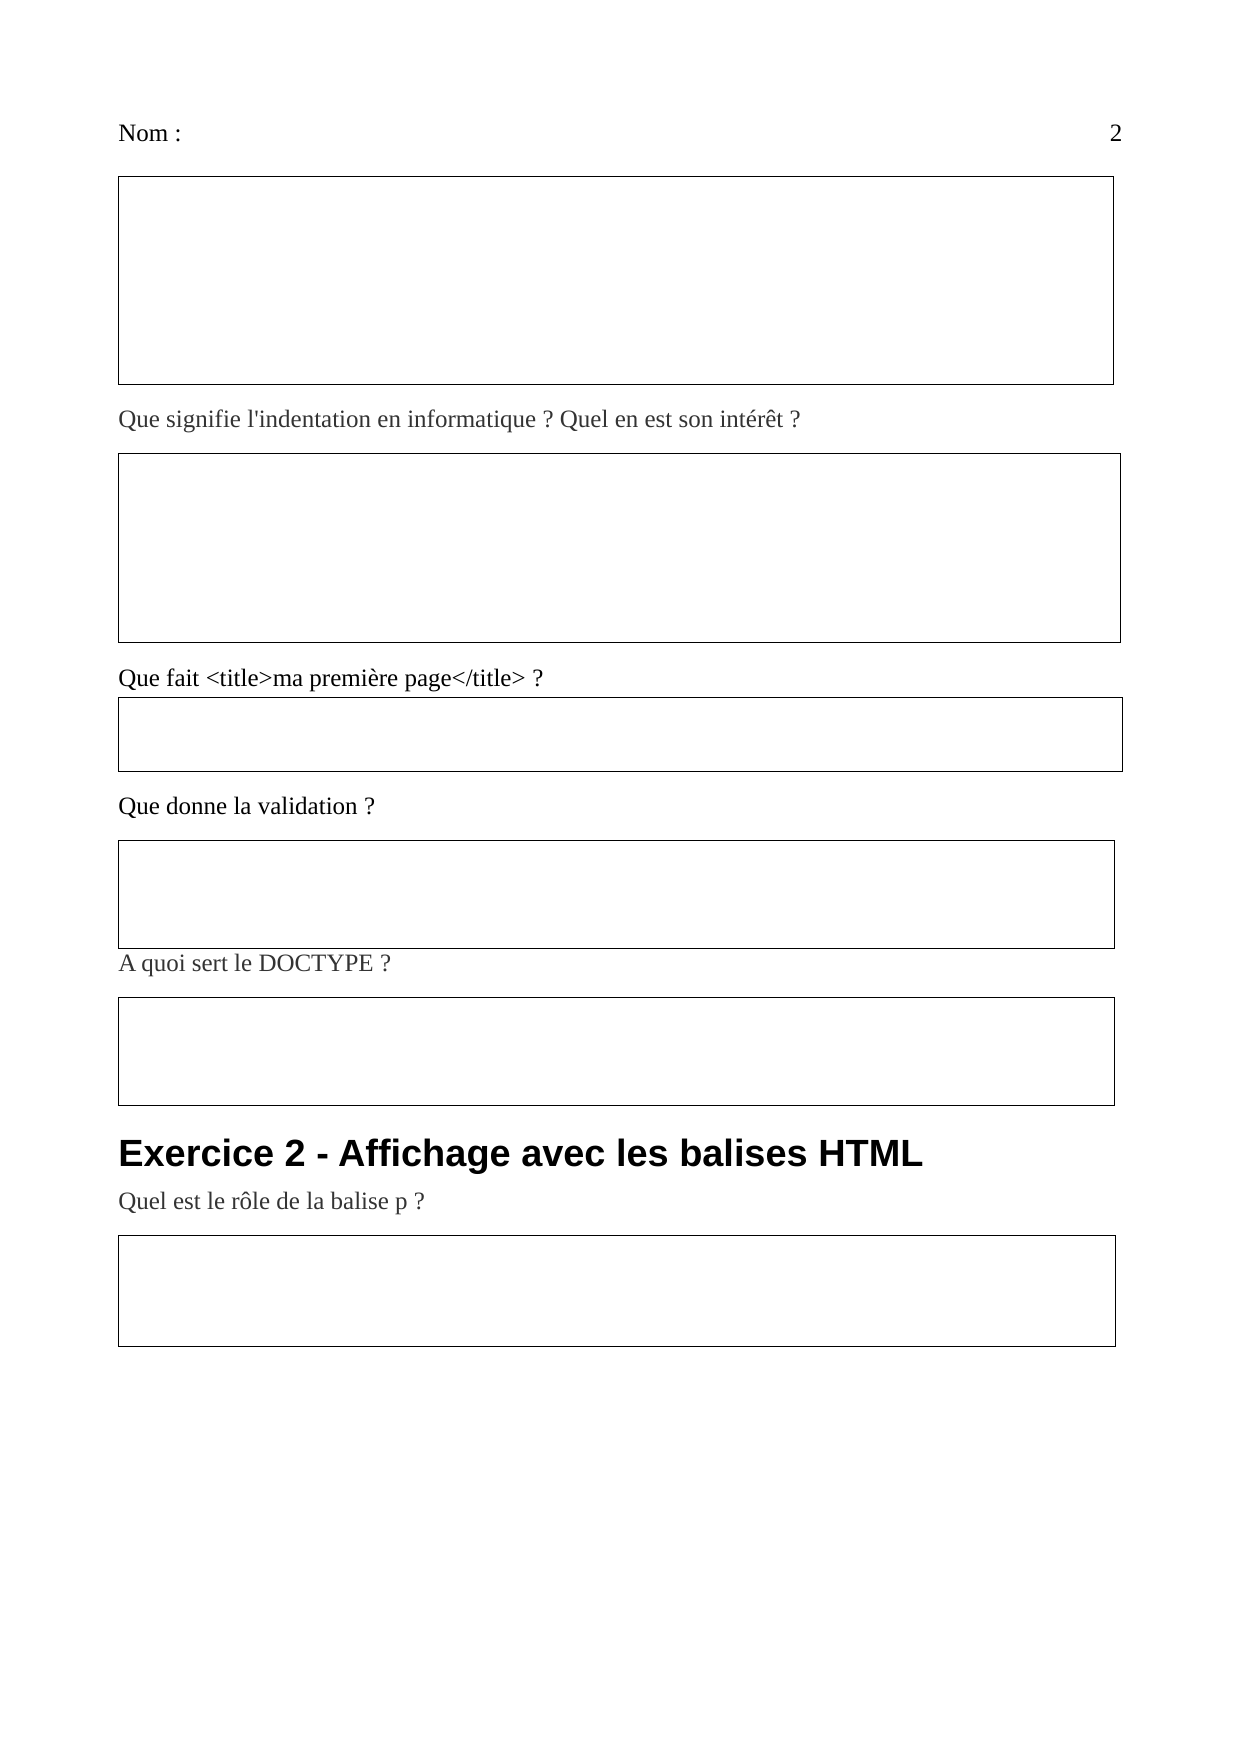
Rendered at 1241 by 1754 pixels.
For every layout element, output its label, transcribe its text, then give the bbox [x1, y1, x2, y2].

text A quoi sert le DOCTYPE ? [118, 948, 1122, 977]
text Que fait <title>ma première page</title> ? [118, 663, 1122, 697]
text Quel est le rôle de la balise p ? [118, 1186, 1122, 1215]
text Que signifie l'indentation en informatique ? Quel en est son intérêt ? [118, 404, 1122, 433]
text Que donne la validation ? [118, 791, 1122, 820]
subtitle Exercice 2 - Affichage avec les balises HTML [118, 1130, 1122, 1174]
